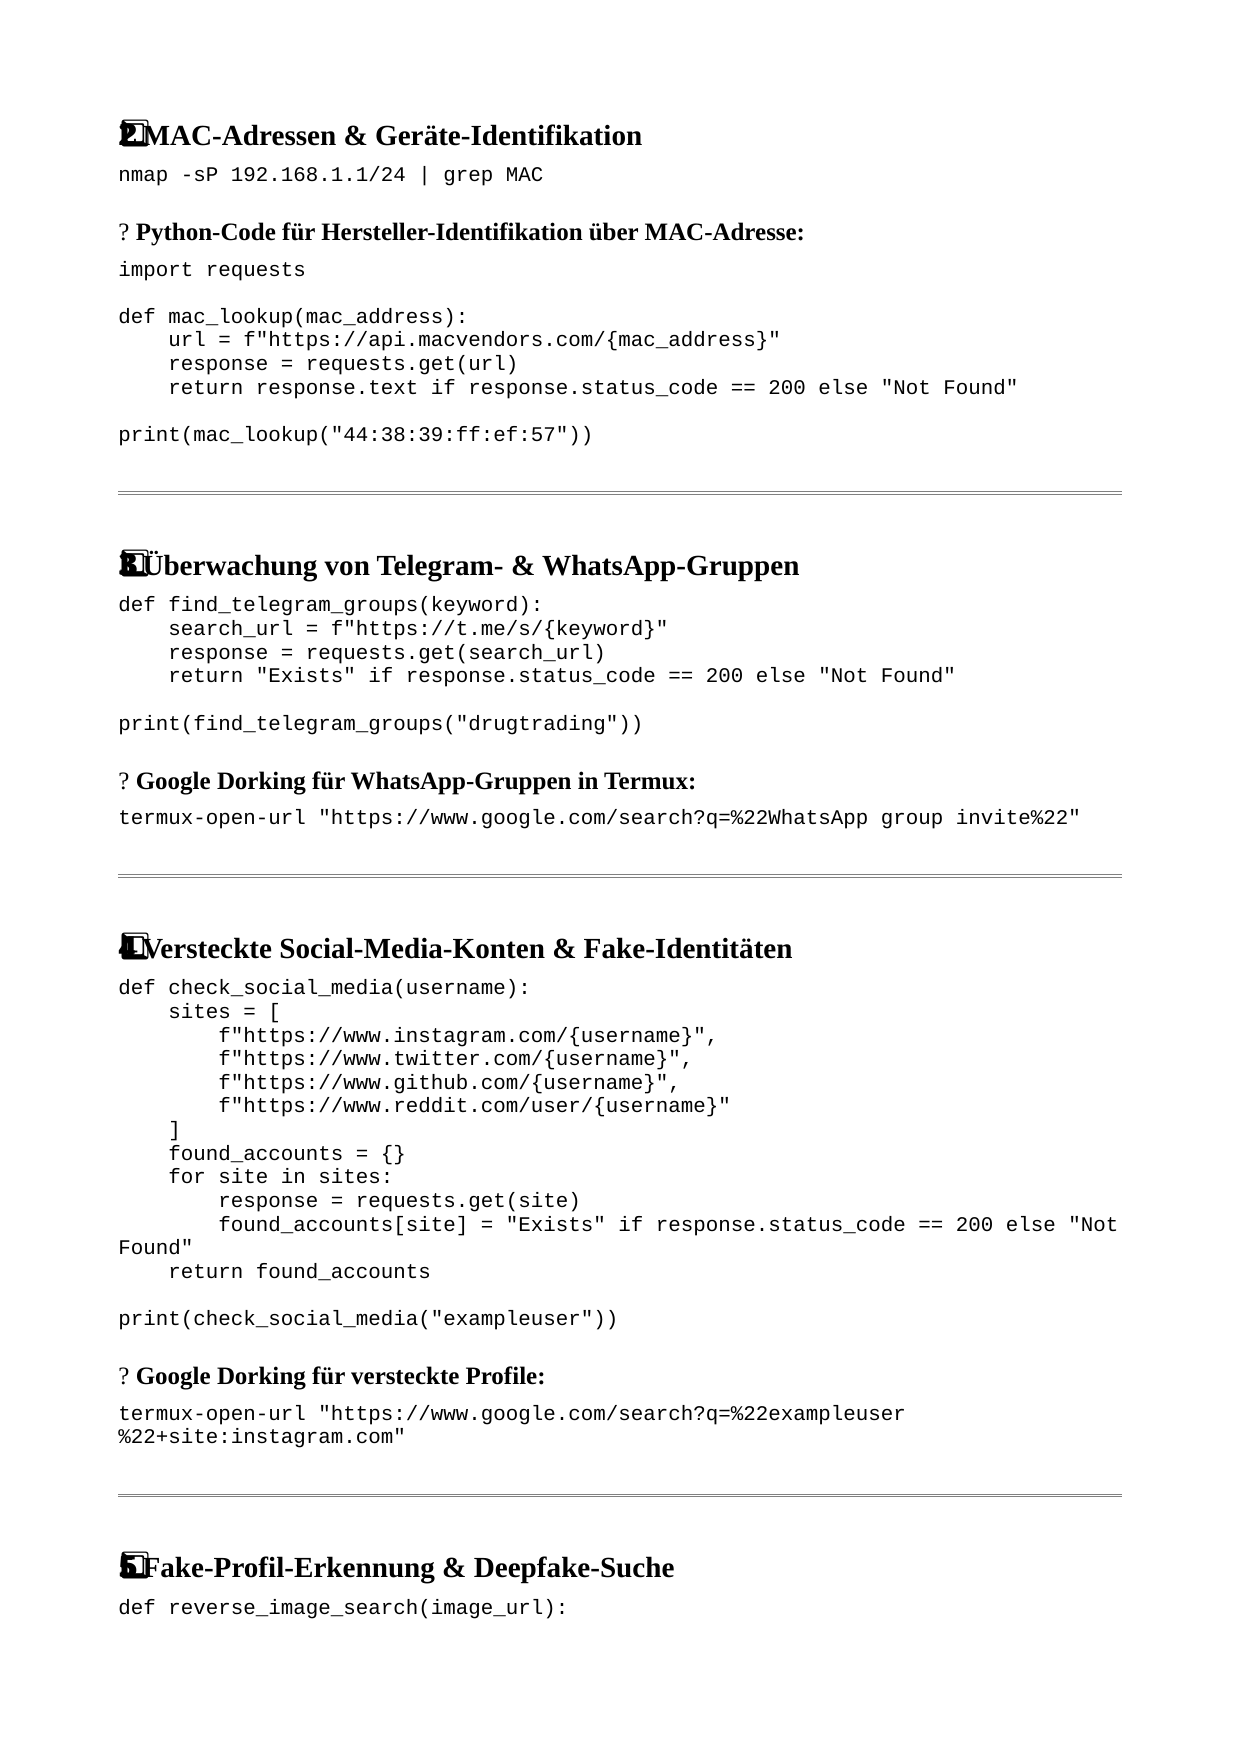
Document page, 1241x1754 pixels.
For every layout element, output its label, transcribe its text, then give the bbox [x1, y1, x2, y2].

text f"https://www.reddit.com/user/{username}" [118, 1096, 1122, 1119]
text response = requests.get(site) [118, 1190, 1122, 1214]
text response = requests.get(url) [118, 353, 1122, 377]
text termux-open-url "https://www.google.com/search?q=%22exampleuser%22+site:instagram.com" [118, 1403, 1122, 1450]
text f"https://www.twitter.com/{username}", [118, 1048, 1122, 1072]
text found_accounts[site] = "Exists" if response.status_code == 200 else "Not Found" [118, 1214, 1122, 1261]
text import requests [118, 258, 1122, 282]
text ? Python-Code für Hersteller-Identifikation über MAC-Adresse: [118, 217, 1122, 246]
subtitle 5️⃣ Fake-Profil-Erkennung & Deepfake-Suche [118, 1551, 1122, 1584]
text termux-open-url "https://www.google.com/search?q=%22WhatsApp group invite%22" [118, 807, 1122, 831]
text f"https://www.instagram.com/{username}", [118, 1024, 1122, 1048]
text def reverse_image_search(image_url): [118, 1597, 1122, 1620]
text response = requests.get(search_url) [118, 642, 1122, 665]
text sites = [ [118, 1001, 1122, 1024]
text ] [118, 1119, 1122, 1143]
text print(check_social_media("exampleuser")) [118, 1308, 1122, 1332]
text def find_telegram_groups(keyword): [118, 594, 1122, 618]
text nmap -sP 192.168.1.1/24 | grep MAC [118, 164, 1122, 188]
text def mac_lookup(mac_address): [118, 306, 1122, 329]
text return found_accounts [118, 1261, 1122, 1285]
subtitle 2️⃣ MAC-Adressen & Geräte-Identifikation [118, 118, 1122, 152]
text search_url = f"https://t.me/s/{keyword}" [118, 618, 1122, 642]
text def check_social_media(username): [118, 977, 1122, 1001]
text print(find_telegram_groups("drugtrading")) [118, 713, 1122, 736]
text found_accounts = {} [118, 1143, 1122, 1166]
text for site in sites: [118, 1166, 1122, 1190]
text print(mac_lookup("44:38:39:ff:ef:57")) [118, 424, 1122, 448]
text f"https://www.github.com/{username}", [118, 1072, 1122, 1096]
text return "Exists" if response.status_code == 200 else "Not Found" [118, 665, 1122, 689]
subtitle 4️⃣ Versteckte Social-Media-Konten & Fake-Identitäten [118, 931, 1122, 965]
text ? Google Dorking für versteckte Profile: [118, 1361, 1122, 1390]
text url = f"https://api.macvendors.com/{mac_address}" [118, 329, 1122, 353]
subtitle 3️⃣ Überwachung von Telegram- & WhatsApp-Gruppen [118, 548, 1122, 582]
text ? Google Dorking für WhatsApp-Gruppen in Termux: [118, 766, 1122, 794]
text return response.text if response.status_code == 200 else "Not Found" [118, 377, 1122, 400]
